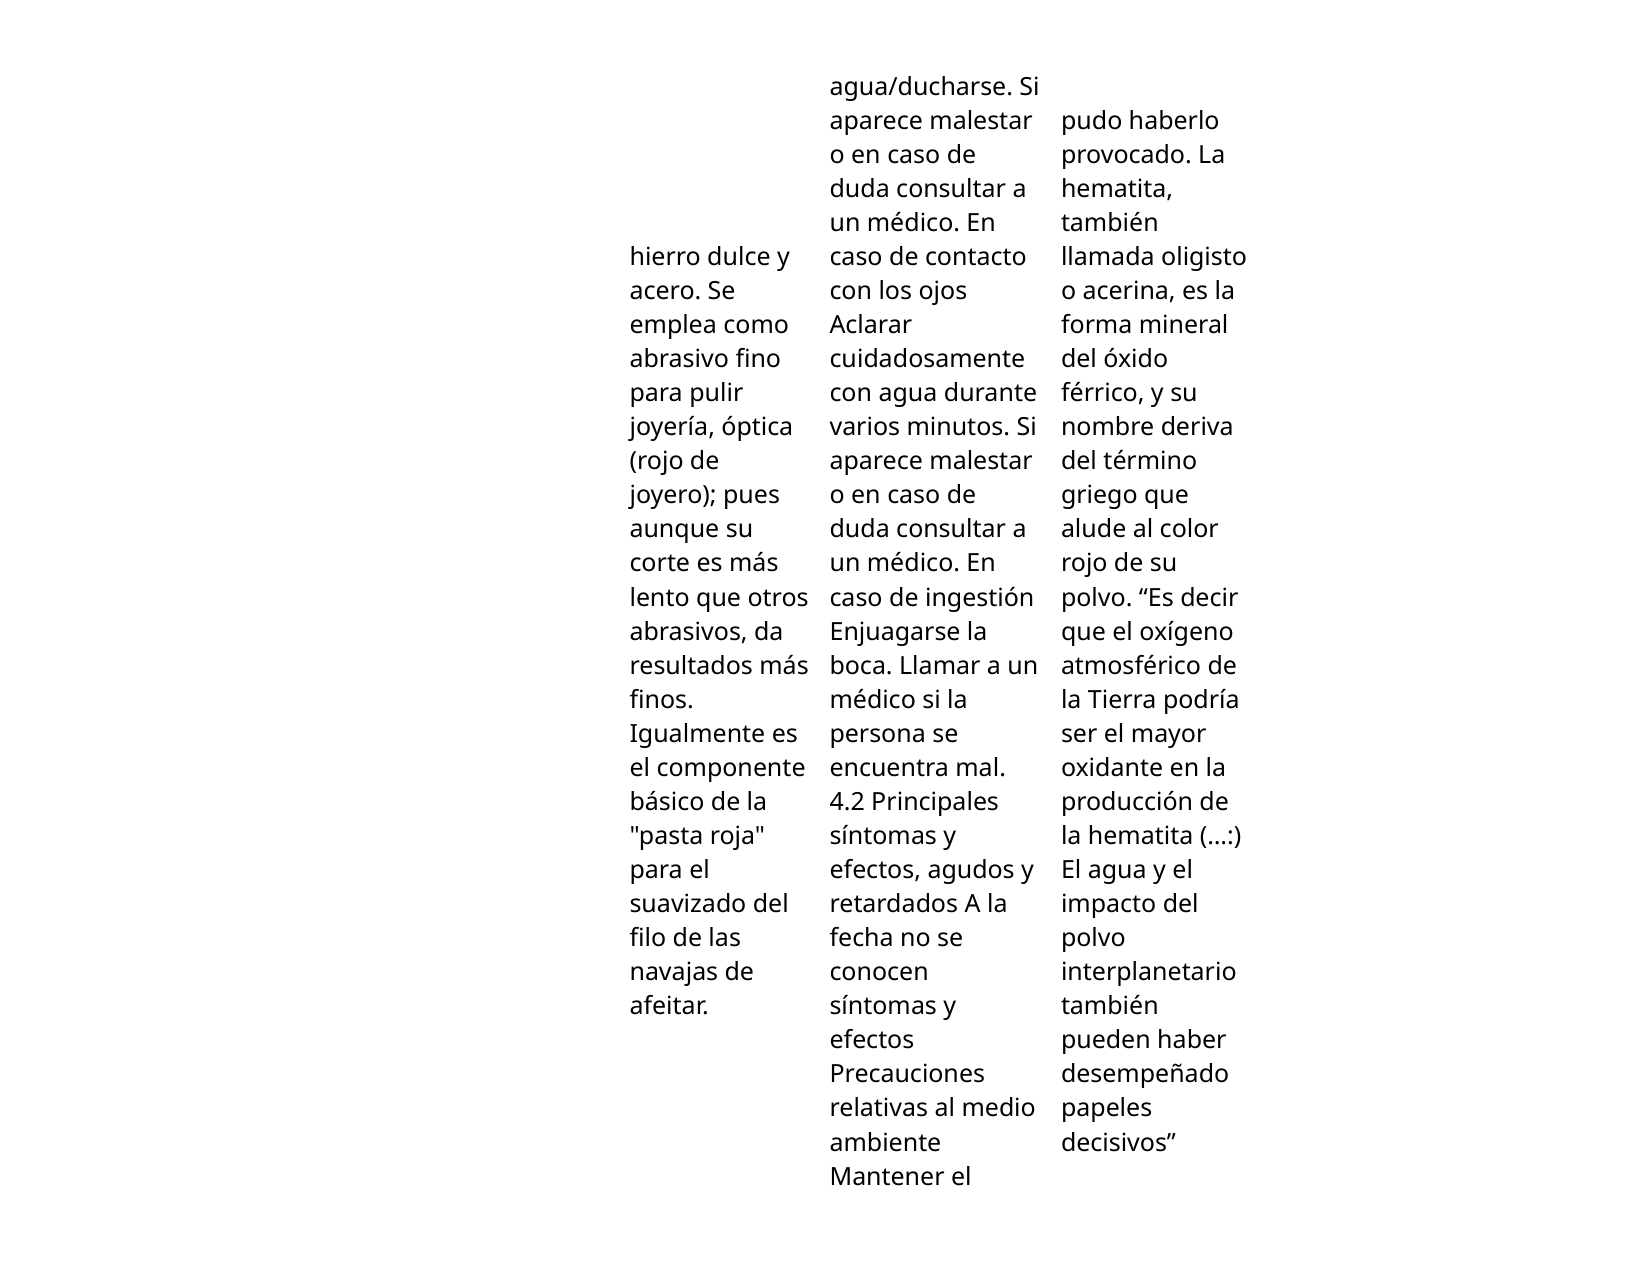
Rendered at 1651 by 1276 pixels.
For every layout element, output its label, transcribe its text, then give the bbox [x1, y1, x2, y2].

table_cell [469, 59, 620, 1201]
table_cell pudo haberlo provocado. La hematita, también llamada oligisto o acerina, es la forma mineral del óxido férrico, y su nombre deriva del término griego que alude al color rojo de su polvo. “Es decir que el oxígeno atmosférico de la Tierra podría ser el mayor oxidante en la producción de la hematita (…:) El agua y el impacto del polvo interplanetario también pueden haber desempeñado papeles decisivos” [1052, 59, 1259, 1201]
table_cell [245, 59, 376, 1201]
table_cell [376, 59, 468, 1201]
table_cell agua/ducharse. Si aparece malestar o en caso de duda consultar a un médico. En caso de contacto con los ojos Aclarar cuidadosamente con agua durante varios minutos. Si aparece malestar o en caso de duda consultar a un médico. En caso de ingestión Enjuagarse la boca. Llamar a un médico si la persona se encuentra mal. 4.2 Principales síntomas y efectos, agudos y retardados A la fecha no se conocen síntomas y efectos Precauciones relativas al medio ambiente Mantener el [820, 59, 1052, 1201]
table_cell hierro dulce y acero. Se emplea como abrasivo fino para pulir joyería, óptica (rojo de joyero); pues aunque su corte es más lento que otros abrasivos, da resultados más finos. Igualmente es el componente básico de la "pasta roja" para el suavizado del filo de las navajas de afeitar. [620, 59, 820, 1201]
table_cell [118, 59, 245, 1201]
